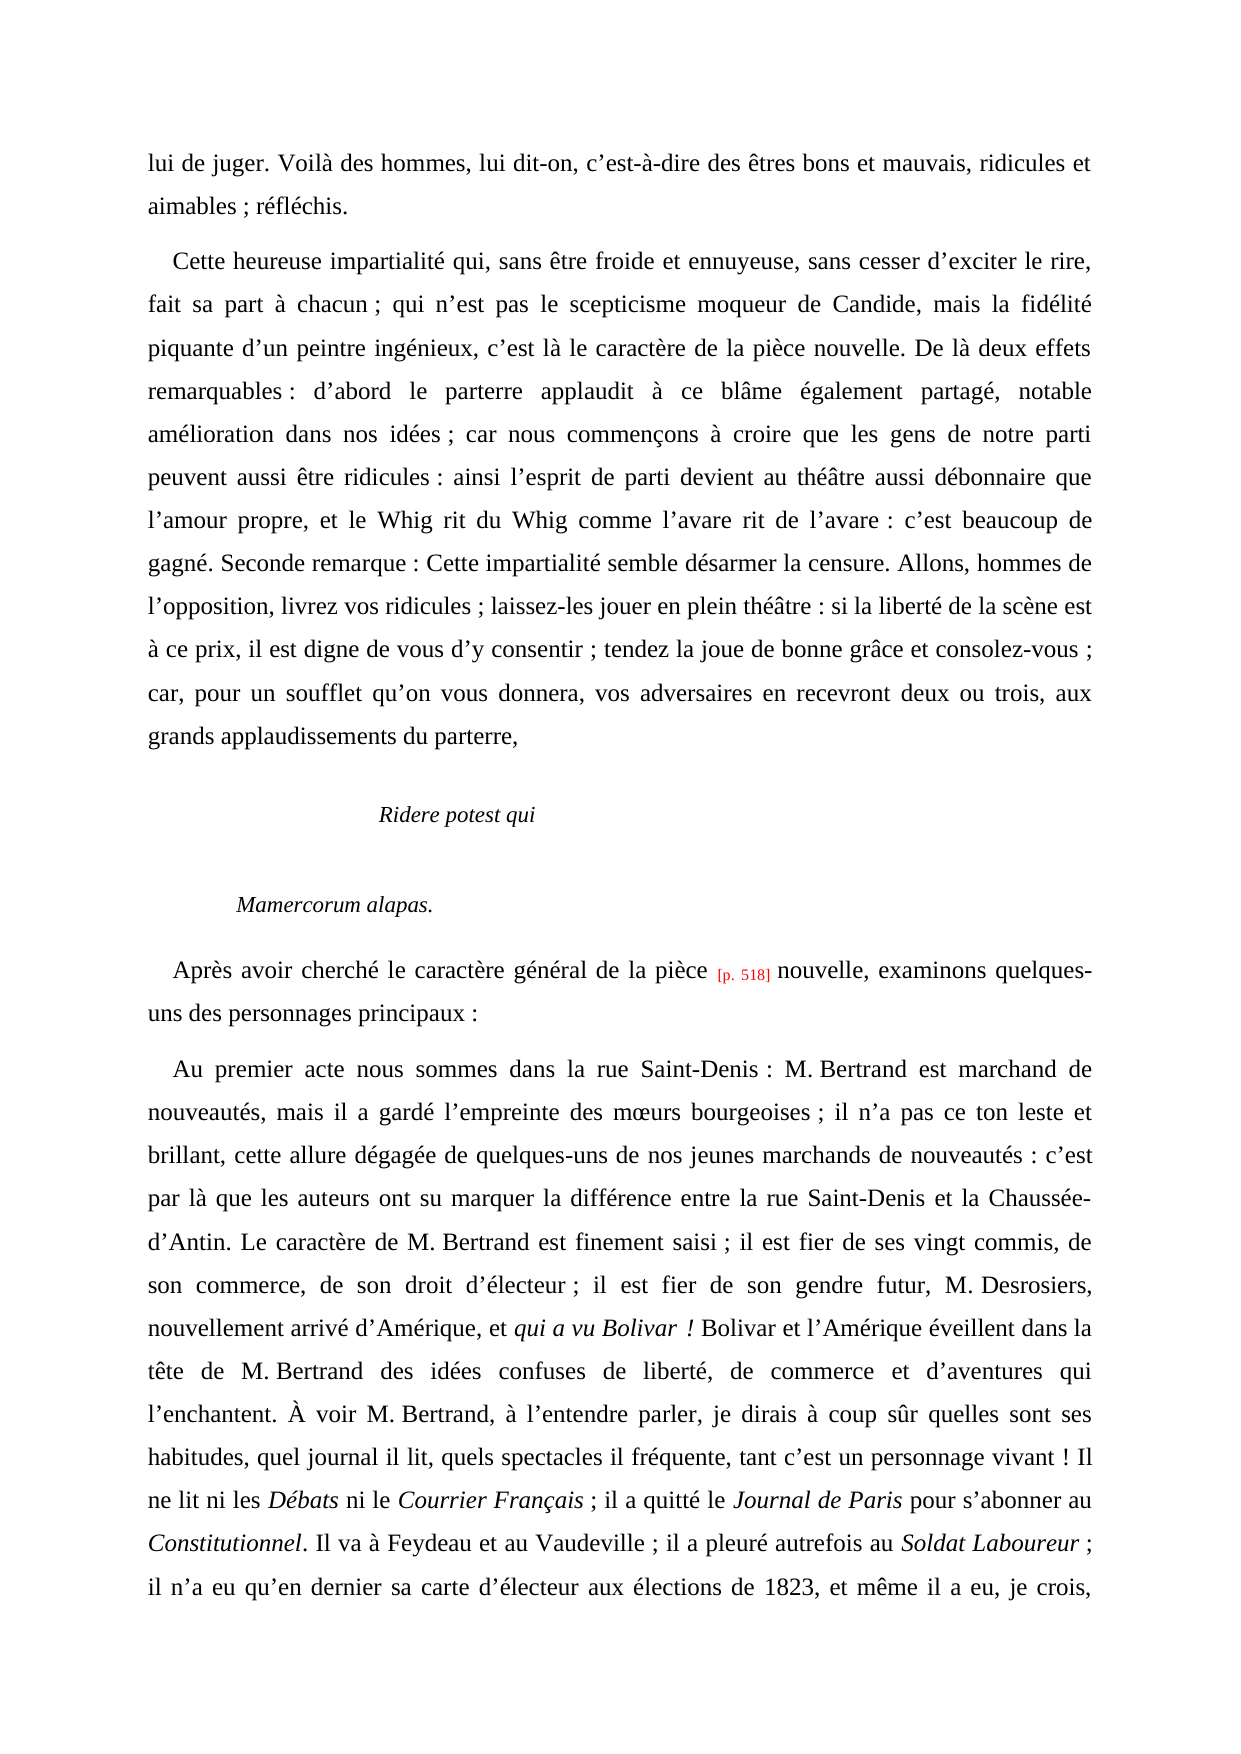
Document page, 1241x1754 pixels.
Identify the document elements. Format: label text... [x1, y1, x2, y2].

text Ridere potest qui [236, 801, 1093, 828]
text Après avoir cherché le caractère général de la pièce [p. 518] nouvelle, examinons quelques-uns des personnages principaux : [148, 955, 1093, 1027]
text Cette heureuse impartialité qui, sans être froide et ennuyeuse, sans cesser d’exciter le rire, fait sa part à chacun ; qui n’est pas le scepticisme moqueur de Candide, mais la fidélité piquante d’un peintre ingénieux, c’est là le caractère de la pièce nouvelle. De là deux effets remarquables : d’abord le parterre applaudit à ce blâme également partagé, notable amélioration dans nos idées ; car nous commençons à croire que les gens de notre parti peuvent aussi être ridicules : ainsi l’esprit de parti devient au théâtre aussi débonnaire que l’amour propre, et le Whig rit du Whig comme l’avare rit de l’avare : c’est beaucoup de gagné. Seconde remarque : Cette impartialité semble désarmer la censure. Allons, hommes de l’opposition, livrez vos ridicules ; laissez-les jouer en plein théâtre : si la liberté de la scène est à ce prix, il est digne de vous d’y consentir ; tendez la joue de bonne grâce et consolez-vous ; car, pour un soufflet qu’on vous donnera, vos adversaires en recevront deux ou trois, aux grands applaudissements du parterre, [148, 246, 1093, 749]
text Mamercorum alapas. [236, 891, 1093, 917]
text Au premier acte nous sommes dans la rue Saint-Denis : M. Bertrand est marchand de nouveautés, mais il a gardé l’empreinte des mœurs bourgeoises ; il n’a pas ce ton leste et brillant, cette allure dégagée de quelques-uns de nos jeunes marchands de nouveautés : c’est par là que les auteurs ont su marquer la différence entre la rue Saint-Denis et la Chaussée-d’Antin. Le caractère de M. Bertrand est finement saisi ; il est fier de ses vingt commis, de son commerce, de son droit d’électeur ; il est fier de son gendre futur, M. Desrosiers, nouvellement arrivé d’Amérique, et qui a vu Bolivar ! Bolivar et l’Amérique éveillent dans la tête de M. Bertrand des idées confuses de liberté, de commerce et d’aventures qui l’enchantent. À voir M. Bertrand, à l’entendre parler, je dirais à coup sûr quelles sont ses habitudes, quel journal il lit, quels spectacles il fréquente, tant c’est un personnage vivant ! Il ne lit ni les Débats ni le Courrier Français ; il a quitté le Journal de Paris pour s’abonner au Constitutionnel. Il va à Feydeau et au Vaudeville ; il a pleuré autrefois au Soldat Laboureur ; il n’a eu qu’en dernier sa carte d’électeur aux élections de 1823, et même il a eu, je crois, [148, 1054, 1093, 1600]
text lui de juger. Voilà des hommes, lui dit-on, c’est-à-dire des êtres bons et mauvais, ridicules et aimables ; réfléchis. [148, 148, 1093, 219]
